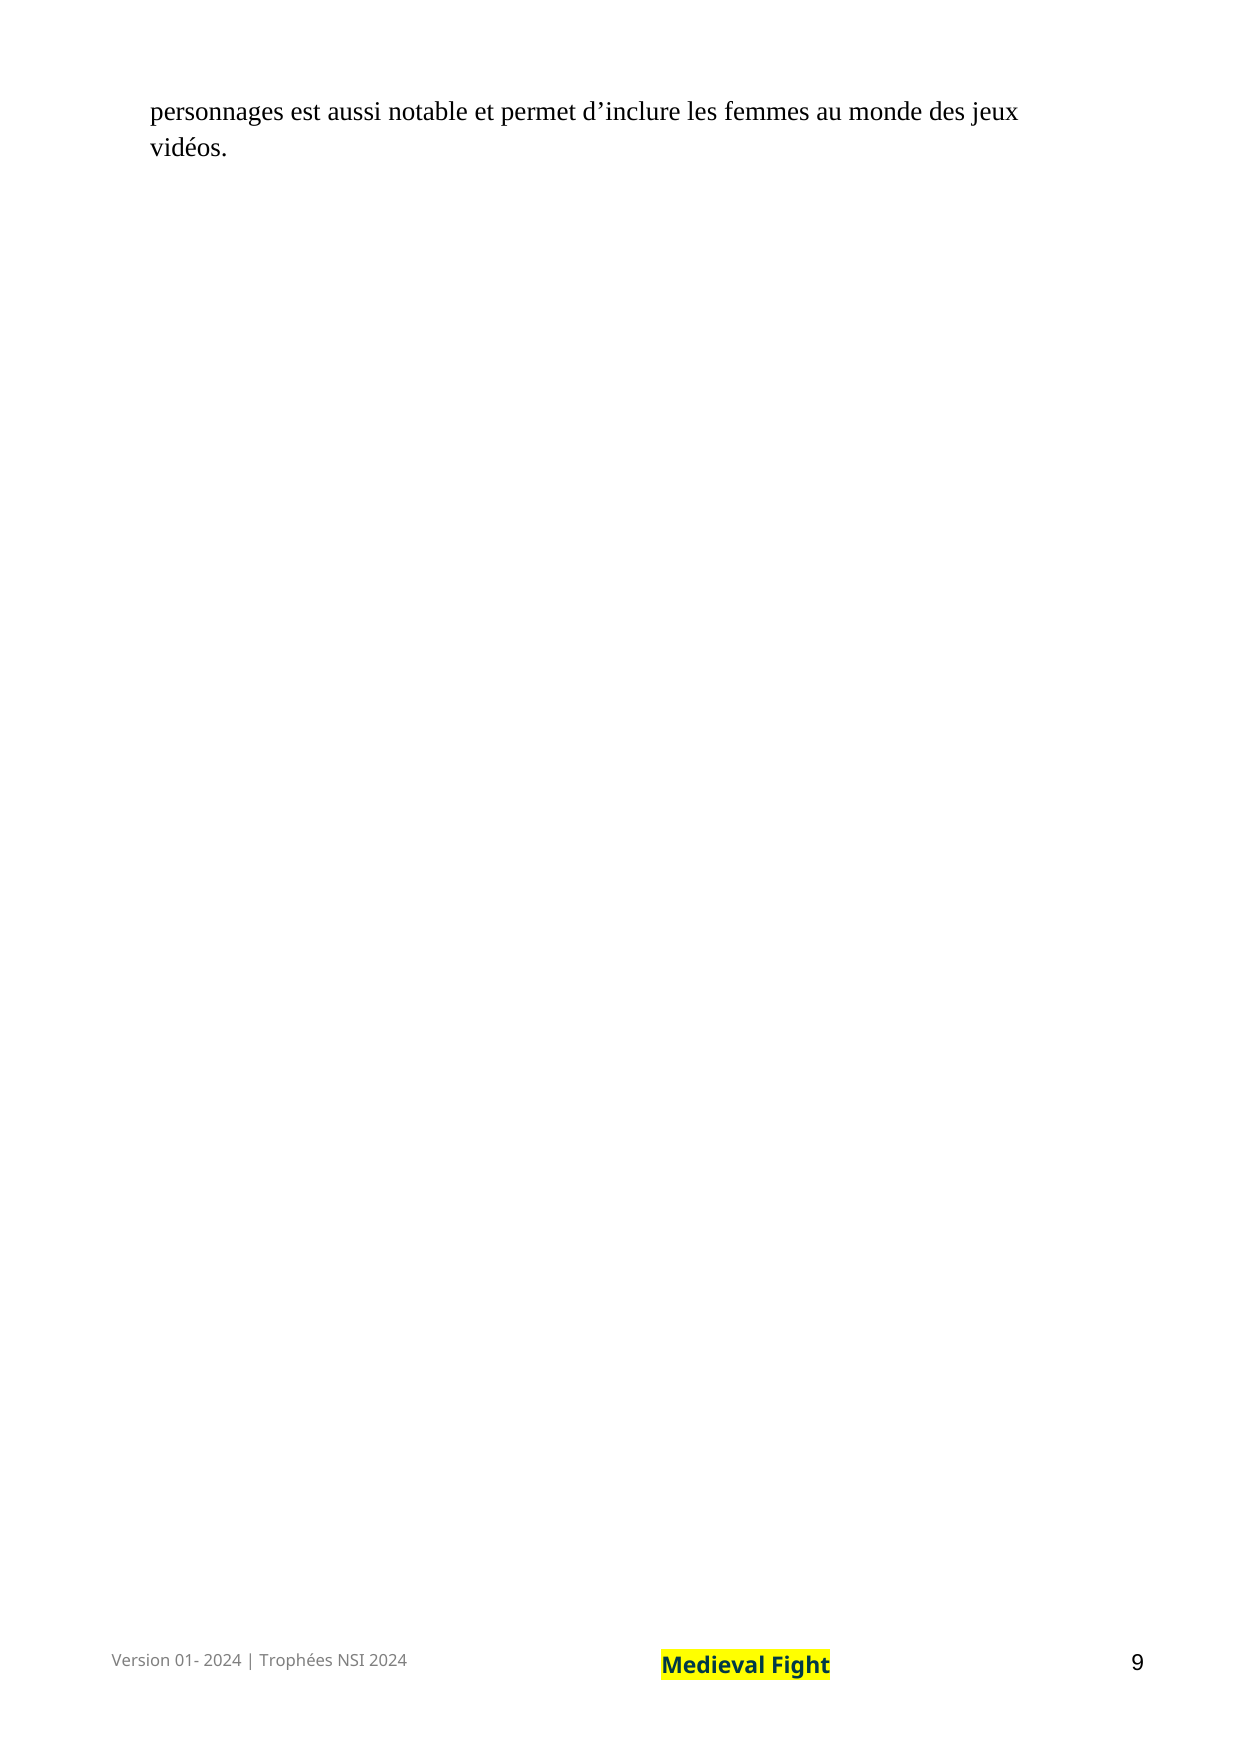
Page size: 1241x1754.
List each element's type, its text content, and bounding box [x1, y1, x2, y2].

text personnages est aussi notable et permet d’inclure les femmes au monde des jeux vidéos. [150, 95, 1090, 162]
